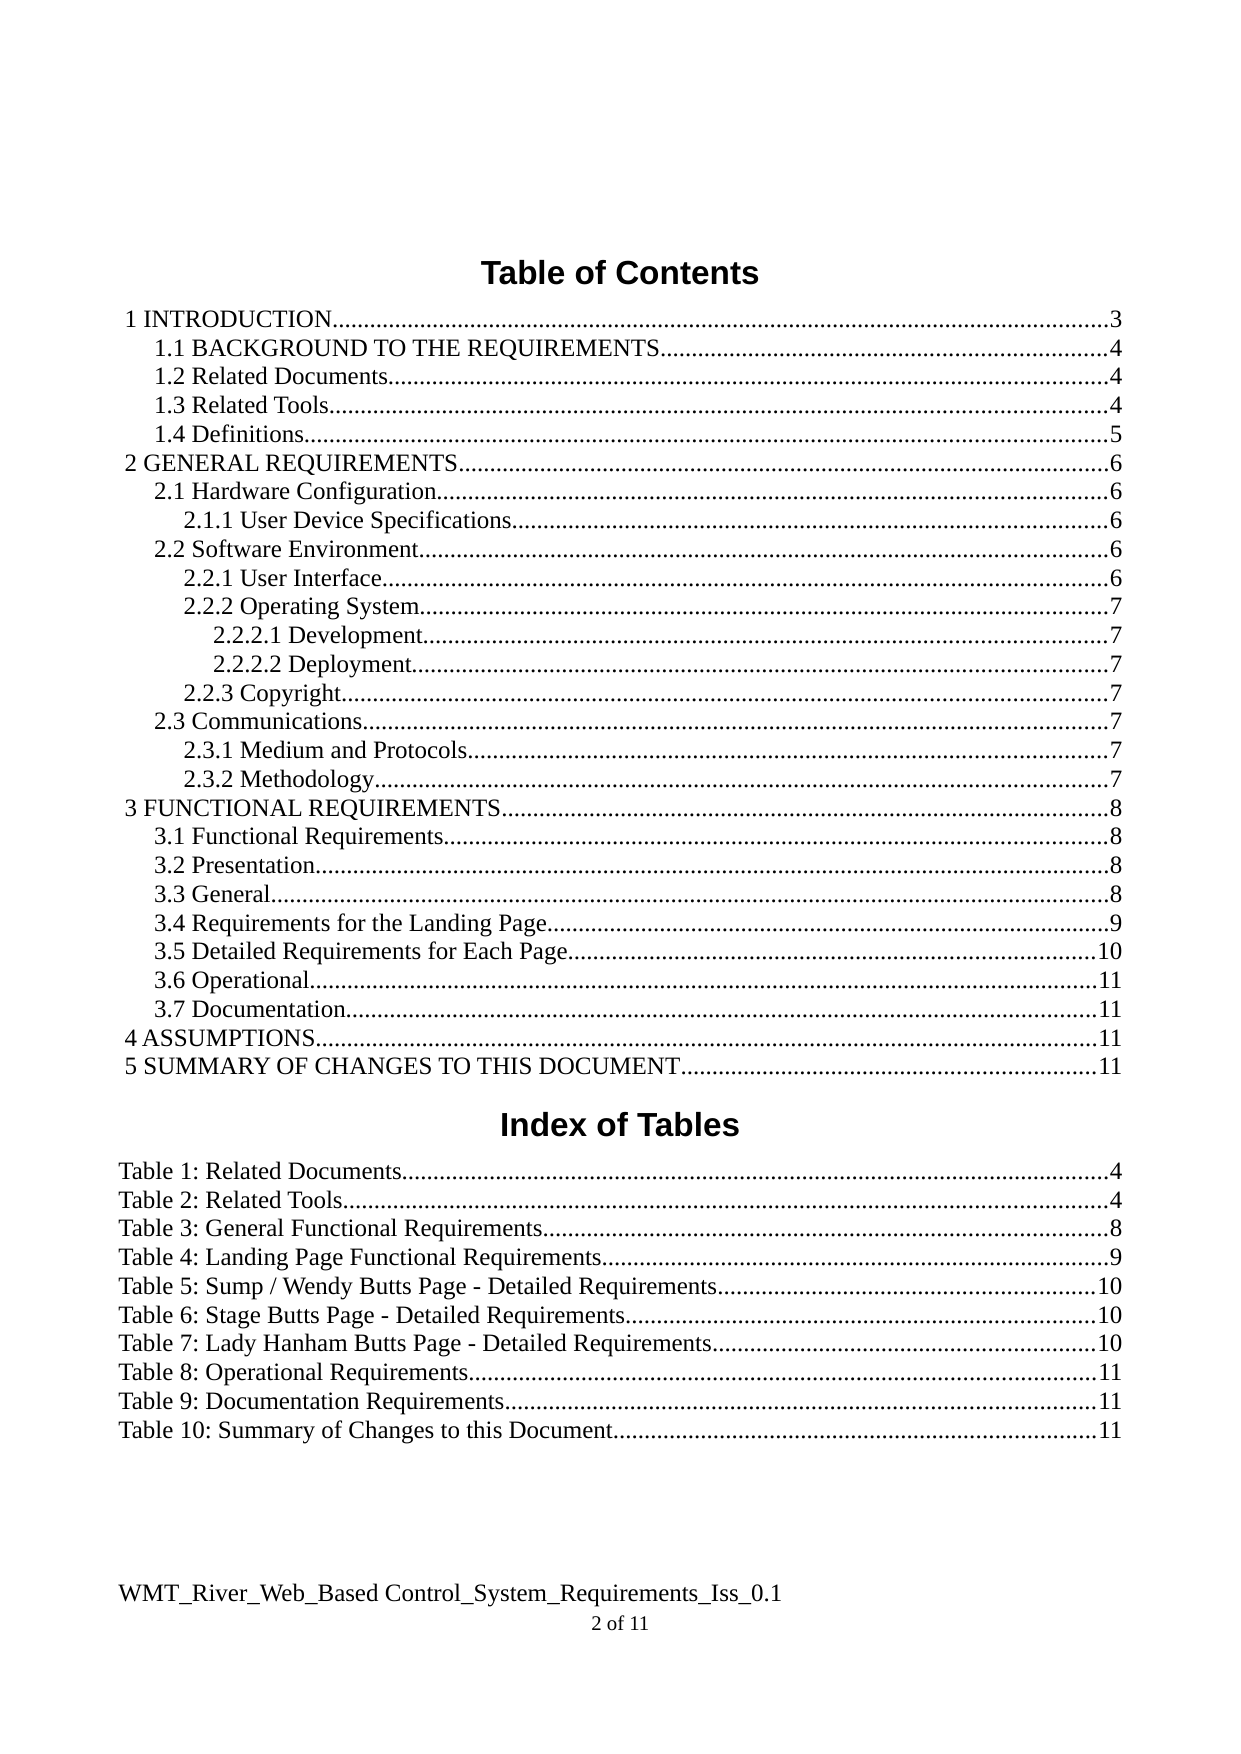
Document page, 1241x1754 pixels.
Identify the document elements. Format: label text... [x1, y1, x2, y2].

text Table 1: Related Documents 4 [118, 1156, 1122, 1185]
text 2.2.2 Operating System 7 [177, 591, 1122, 620]
text 3.4 Requirements for the Landing Page 9 [148, 908, 1122, 936]
text 3.6 Operational 11 [148, 965, 1122, 994]
text 3.3 General 8 [148, 879, 1122, 908]
subtitle Table of Contents [118, 253, 1122, 291]
text Table 4: Landing Page Functional Requirements 9 [118, 1242, 1122, 1271]
text 2.2.3 Copyright 7 [177, 678, 1122, 706]
text 2.3.2 Methodology 7 [177, 764, 1122, 793]
text 2.1 Hardware Configuration 6 [148, 476, 1122, 505]
text Table 9: Documentation Requirements 11 [118, 1386, 1122, 1415]
text 3.7 Documentation 11 [148, 994, 1122, 1023]
text 3.1 Functional Requirements 8 [148, 821, 1122, 850]
text Table 5: Sump / Wendy Butts Page - Detailed Requirements 10 [118, 1271, 1122, 1300]
text 1.4 Definitions 5 [148, 419, 1122, 448]
text 2.2.1 User Interface 6 [177, 563, 1122, 591]
text 1.2 Related Documents 4 [148, 361, 1122, 390]
text 3.2 Presentation 8 [148, 850, 1122, 879]
text Table 8: Operational Requirements 11 [118, 1357, 1122, 1386]
text Table 3: General Functional Requirements 8 [118, 1213, 1122, 1242]
text 2.1.1 User Device Specifications 6 [177, 505, 1122, 534]
text 3.5 Detailed Requirements for Each Page 10 [148, 936, 1122, 965]
text 1.1 BACKGROUND TO THE REQUIREMENTS 4 [148, 333, 1122, 361]
text 2.2 Software Environment 6 [148, 534, 1122, 563]
text 5 SUMMARY OF CHANGES TO THIS DOCUMENT 11 [118, 1051, 1122, 1080]
text 2.3.1 Medium and Protocols 7 [177, 735, 1122, 764]
text 2.2.2.2 Deployment 7 [207, 649, 1122, 678]
text Table 2: Related Tools 4 [118, 1185, 1122, 1213]
text 4 ASSUMPTIONS 11 [118, 1023, 1122, 1051]
text Table 6: Stage Butts Page - Detailed Requirements 10 [118, 1300, 1122, 1328]
text 2 GENERAL REQUIREMENTS 6 [118, 448, 1122, 476]
subtitle Index of Tables [118, 1105, 1122, 1143]
text 2.2.2.1 Development 7 [207, 620, 1122, 649]
text 3 FUNCTIONAL REQUIREMENTS 8 [118, 793, 1122, 821]
text 1 INTRODUCTION 3 [118, 304, 1122, 333]
text Table 7: Lady Hanham Butts Page - Detailed Requirements 10 [118, 1328, 1122, 1357]
text 1.3 Related Tools 4 [148, 390, 1122, 419]
text 2.3 Communications 7 [148, 706, 1122, 735]
text Table 10: Summary of Changes to this Document 11 [118, 1415, 1122, 1443]
